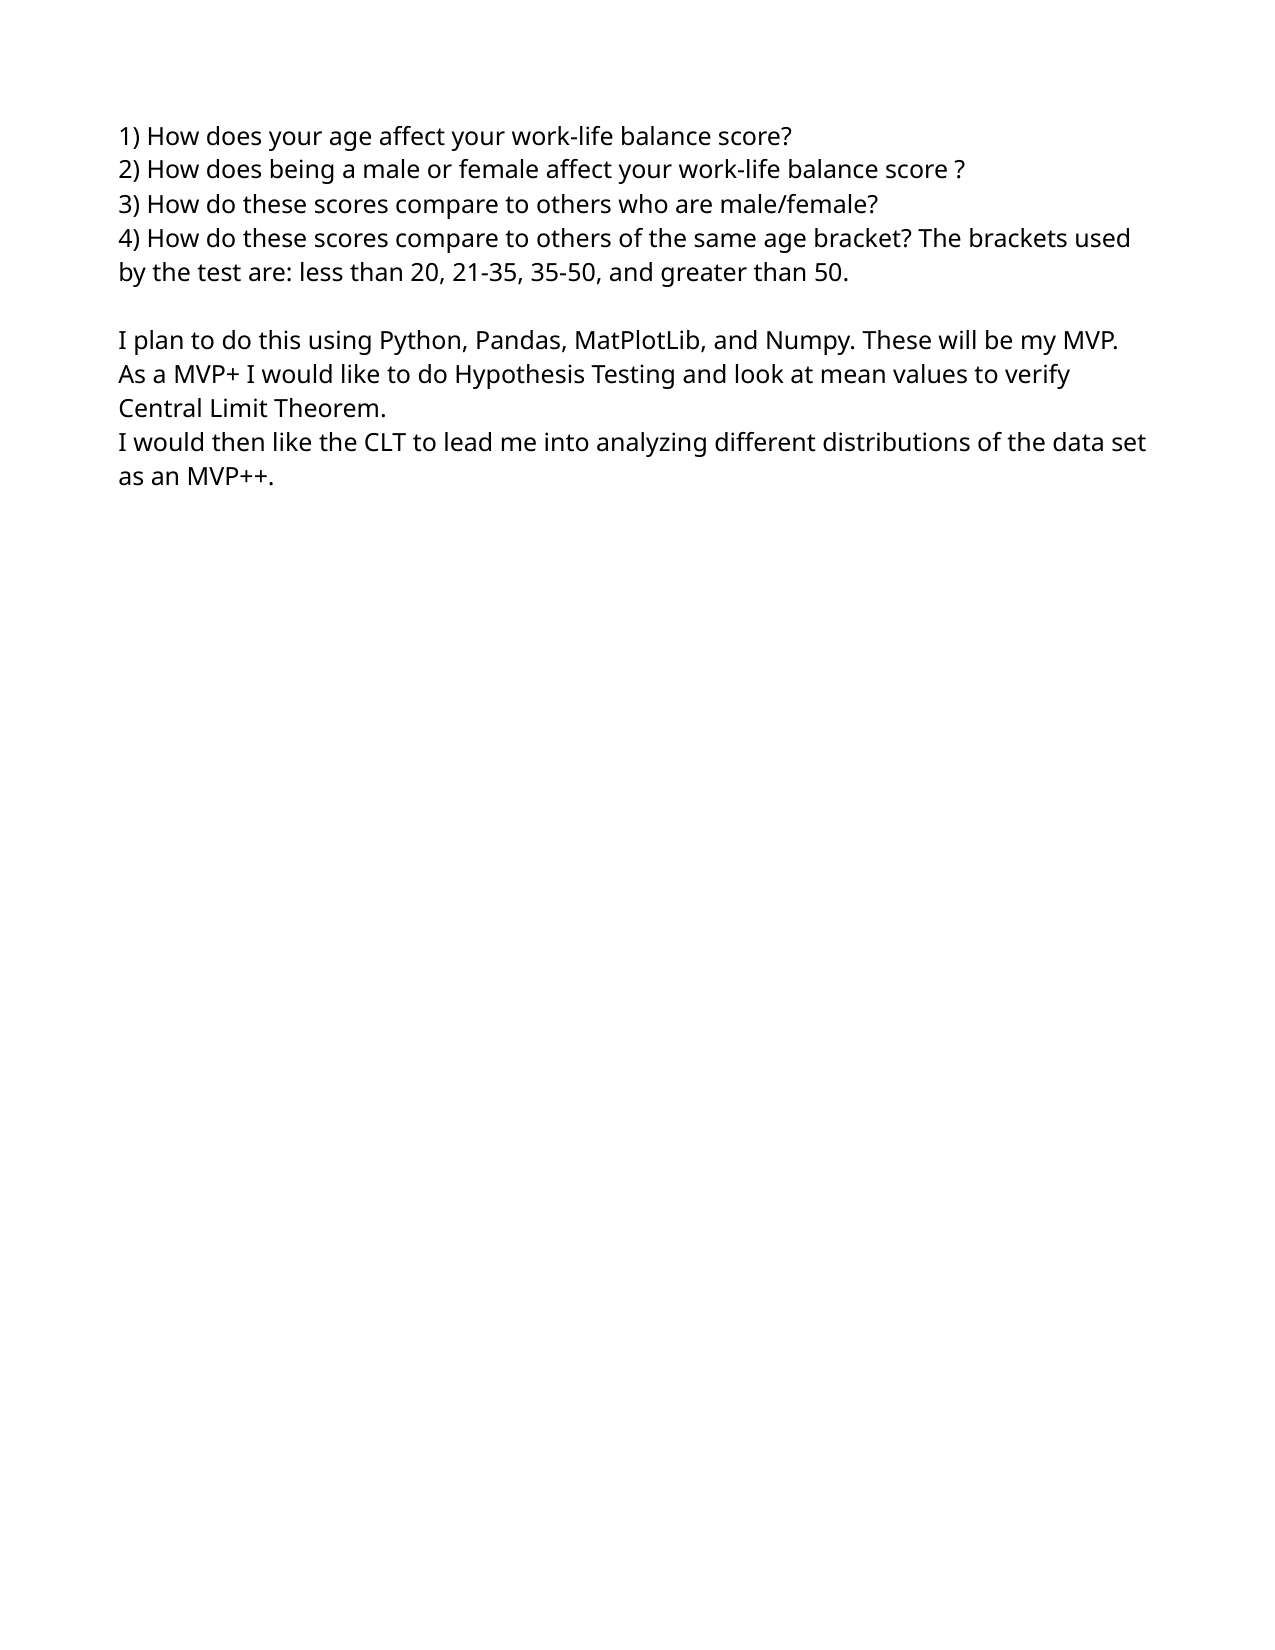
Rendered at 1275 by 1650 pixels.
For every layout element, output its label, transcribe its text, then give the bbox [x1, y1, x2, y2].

text 4) How do these scores compare to others of the same age bracket? The brackets used by the test are: less than 20, 21-35, 35-50, and greater than 50. [118, 220, 1157, 288]
text 3) How do these scores compare to others who are male/female? [118, 186, 1157, 220]
text 2) How does being a male or female affect your work-life balance score ? [118, 152, 1157, 186]
text I would then like the CLT to lead me into analyzing different distributions of the data set as an MVP++. [118, 425, 1157, 493]
text 1) How does your age affect your work-life balance score? [118, 118, 1157, 152]
text I plan to do this using Python, Pandas, MatPlotLib, and Numpy. These will be my MVP. [118, 322, 1157, 357]
text As a MVP+ I would like to do Hypothesis Testing and look at mean values to verify Central Limit Theorem. [118, 357, 1157, 425]
